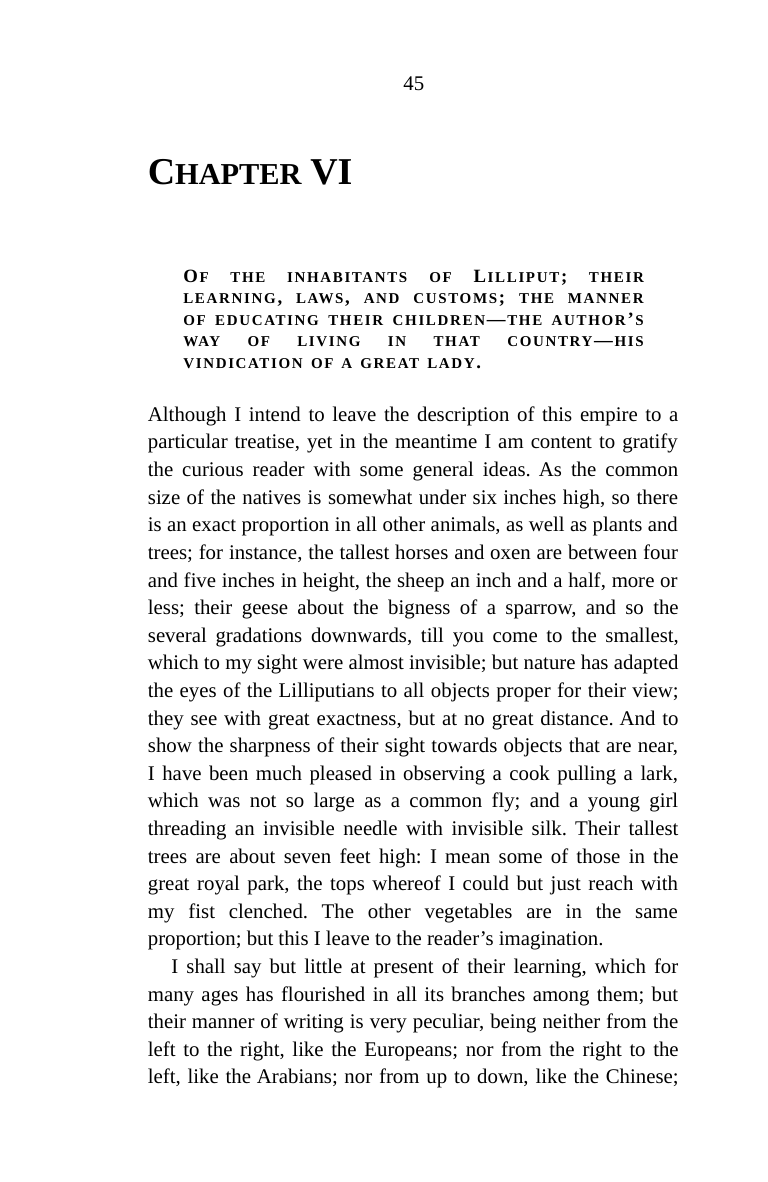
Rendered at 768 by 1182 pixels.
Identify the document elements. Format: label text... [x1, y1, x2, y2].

text I shall say but little at present of their learning, which for many ages has flourished in all its branches among them; but their manner of writing is very peculiar, being neither from the left to the right, like the Europeans; nor from the right to the left, like the Arabians; nor from up to down, like the Chinese; [148, 954, 679, 1088]
subtitle Chapter VI [148, 149, 679, 193]
text Although I intend to leave the description of this empire to a particular treatise, yet in the meantime I am content to gratify the curious reader with some general ideas. As the common size of the natives is somewhat under six inches high, so there is an exact proportion in all other animals, as well as plants and trees; for instance, the tallest horses and oxen are between four and five inches in height, the sheep an inch and a half, more or less; their geese about the bigness of a sparrow, and so the several gradations downwards, till you come to the smallest, which to my sight were almost invisible; but nature has adapted the eyes of the Lilliputians to all objects proper for their view; they see with great exactness, but at no great distance. And to show the sharpness of their sight towards objects that are near, I have been much pleased in observing a cook pulling a lark, which was not so large as a common fly; and a young girl threading an invisible needle with invisible silk. Their tallest trees are about seven feet high: I mean some of those in the great royal park, the tops whereof I could but just reach with my fist clenched. The other vegetables are in the same proportion; but this I leave to the reader’s imagination. [148, 402, 679, 950]
text Of the inhabitants of Lilliput; their learning, laws, and customs; the manner of educating their children—the author’s way of living in that country—his vindication of a great lady. [183, 264, 644, 372]
